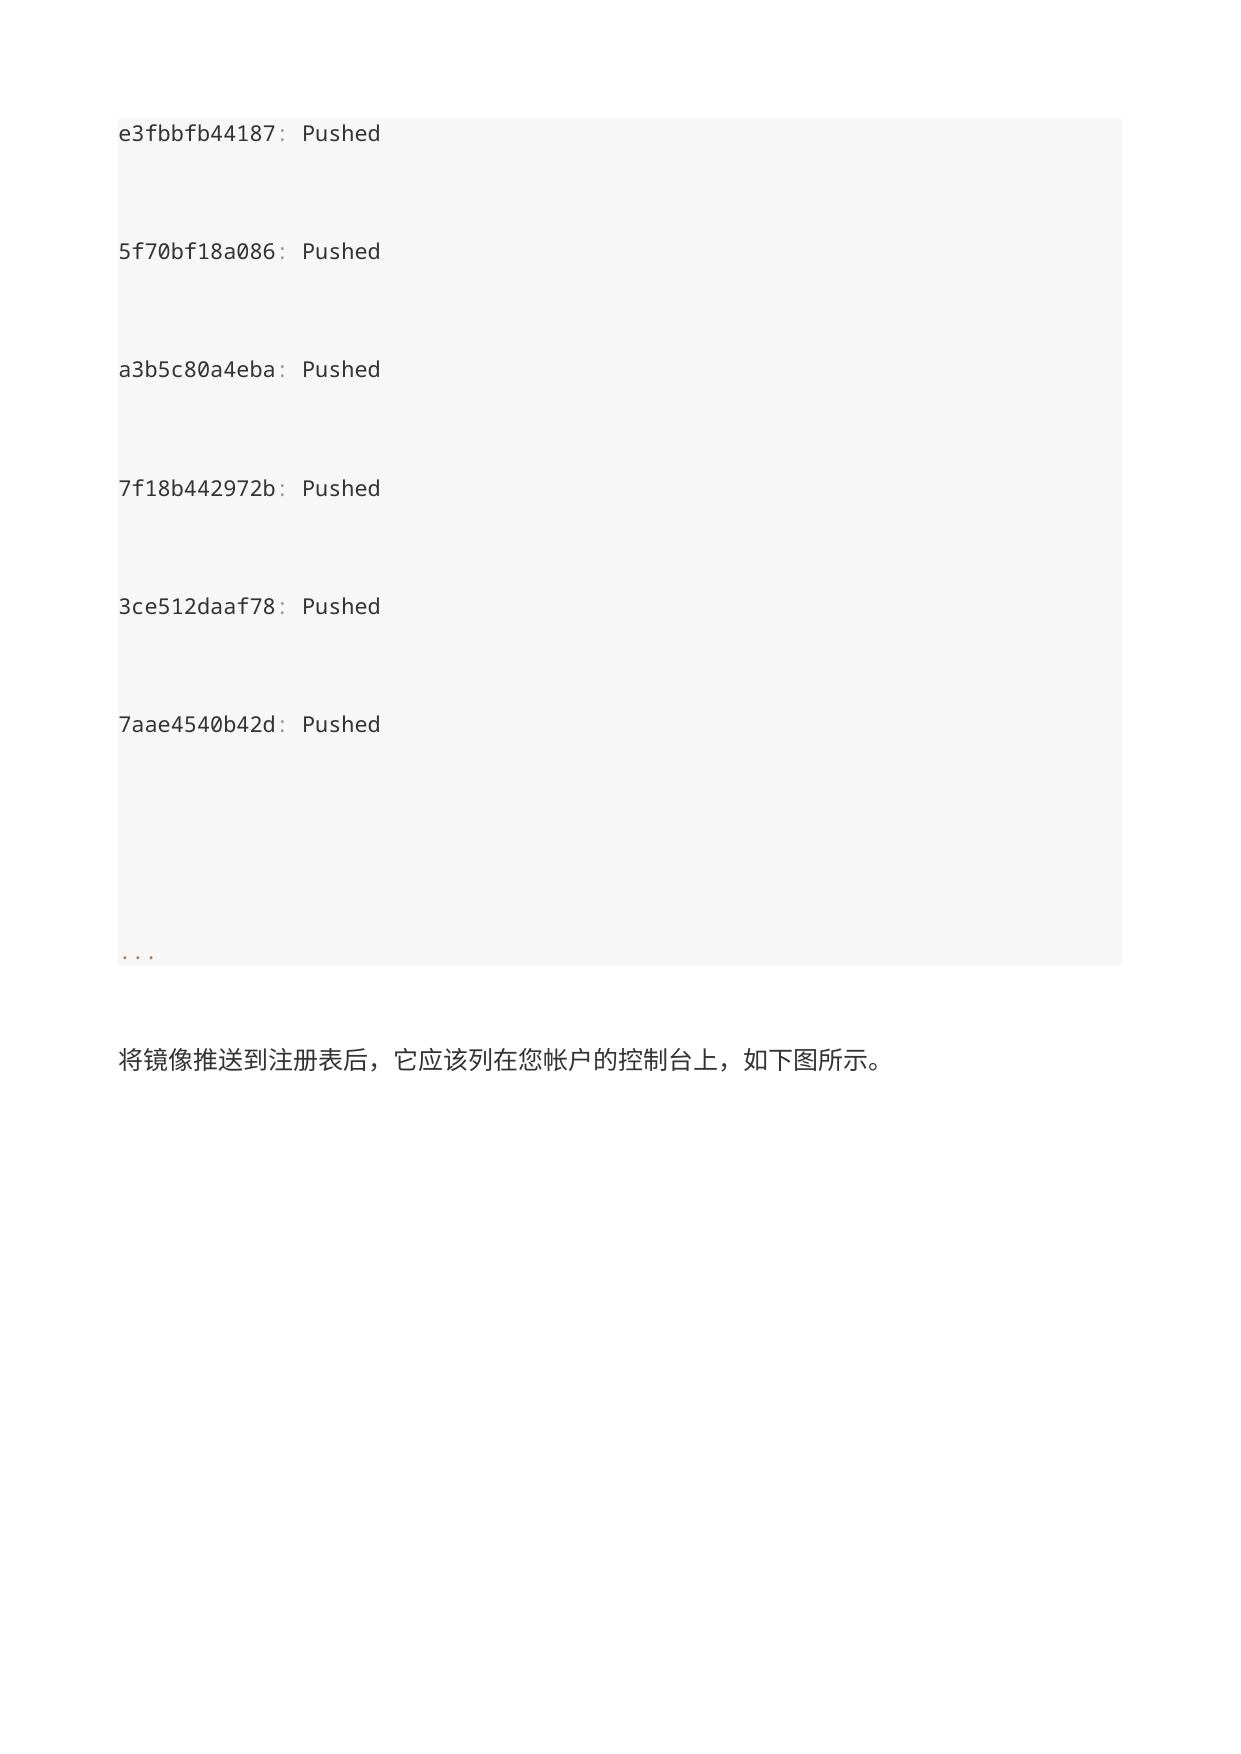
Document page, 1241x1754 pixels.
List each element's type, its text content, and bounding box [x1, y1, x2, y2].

text 7f18b442972b: Pushed [118, 472, 1122, 502]
text 5f70bf18a086: Pushed [118, 236, 1122, 266]
text e3fbbfb44187: Pushed [118, 118, 1122, 148]
text 将镜像推送到注册表后，它应该列在您帐户的控制台上，如下图所示。 [118, 1040, 1122, 1076]
text ... [118, 936, 1122, 966]
text a3b5c80a4eba: Pushed [118, 354, 1122, 384]
text 7aae4540b42d: Pushed [118, 709, 1122, 738]
text 3ce512daaf78: Pushed [118, 591, 1122, 620]
